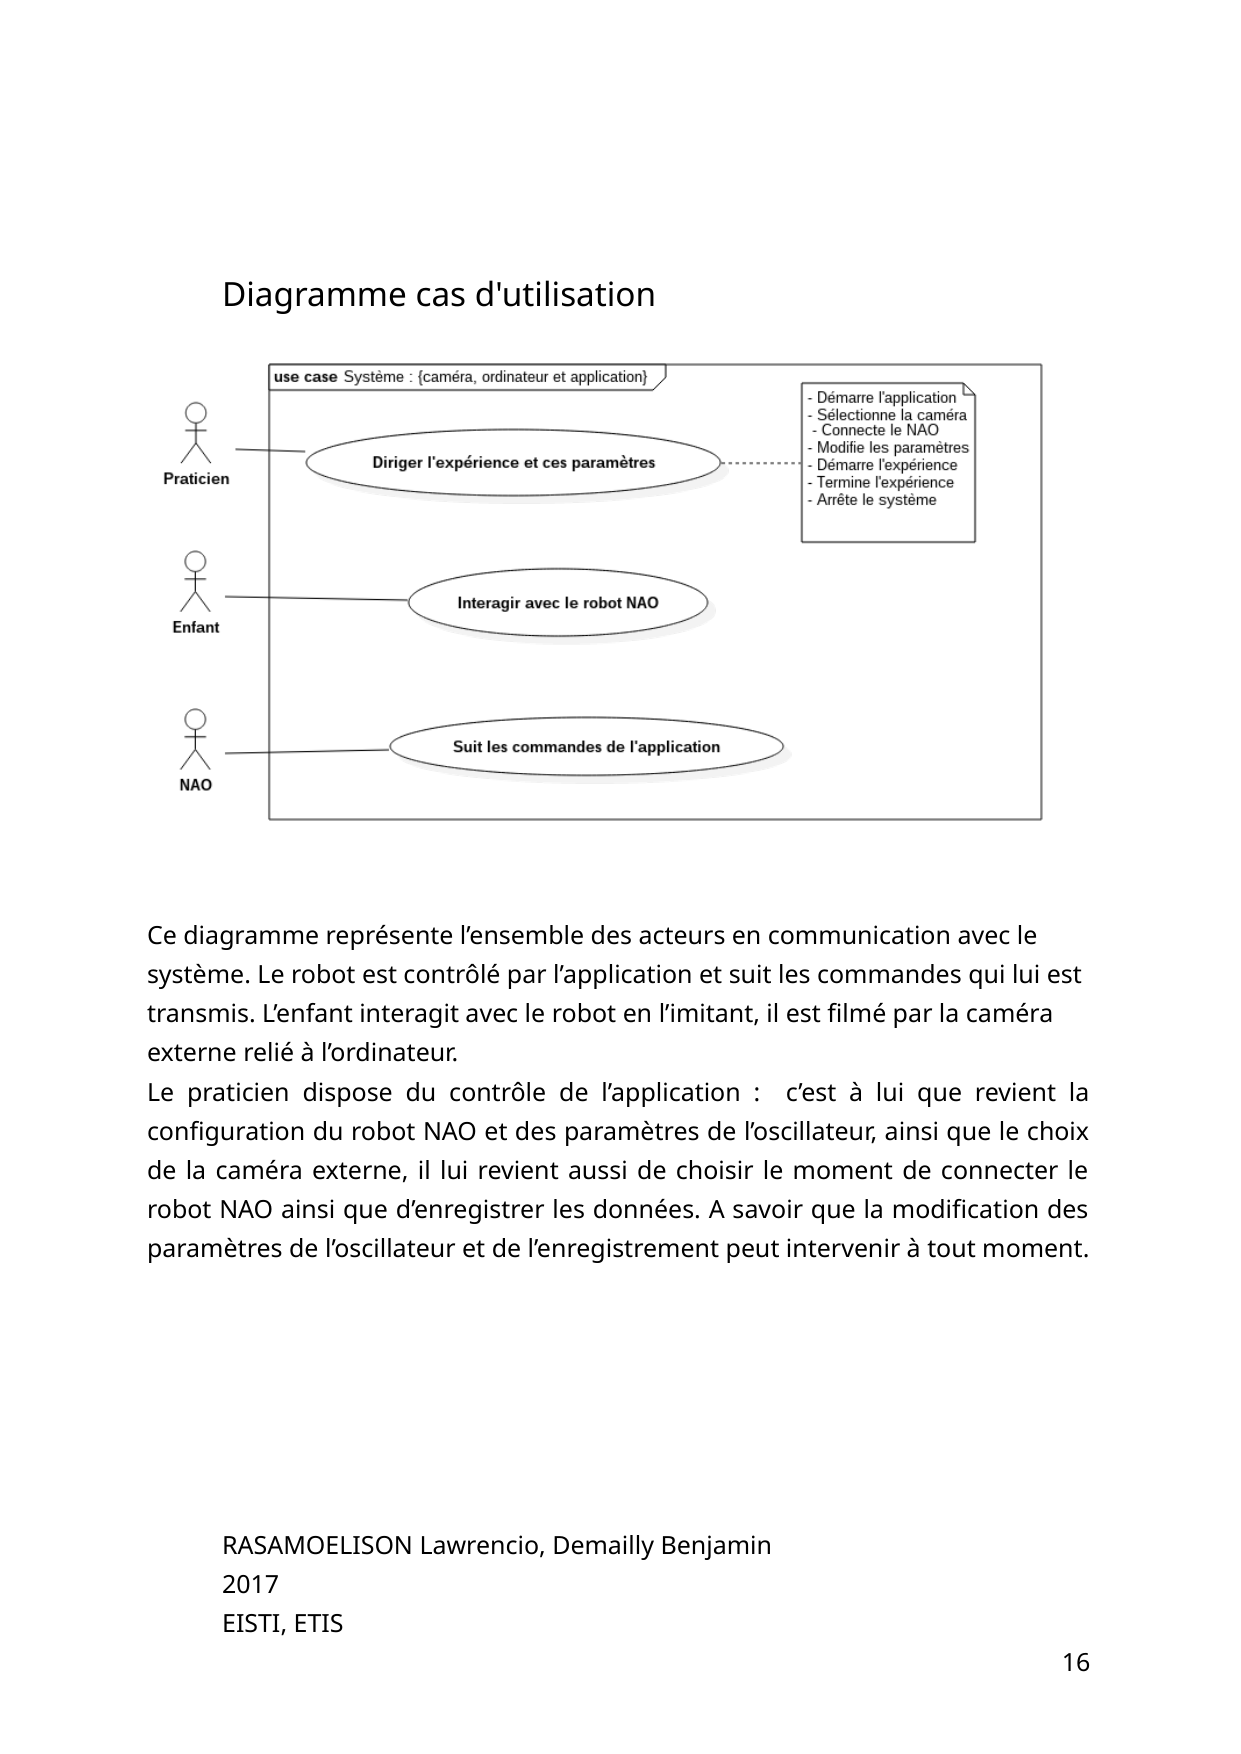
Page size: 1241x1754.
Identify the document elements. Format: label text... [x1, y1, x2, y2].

picture [146, 353, 1088, 866]
text Le praticien dispose du contrôle de l’application : c’est à lui que revient la configuration du robot NAO et des paramètres de l’oscillateur, ainsi que le choix de la caméra externe, il lui revient aussi de choisir le moment de connecter le robot NAO ainsi que d’enregistrer les données. A savoir que la modification des paramètres de l’oscillateur et de l’enregistrement peut intervenir à tout moment. [147, 1074, 1090, 1265]
text Ce diagramme représente l’ensemble des acteurs en communication avec le système. Le robot est contrôlé par l’application et suit les commandes qui lui est transmis. L’enfant interagit avec le robot en l’imitant, il est filmé par la caméra externe relié à l’ordinateur. [147, 917, 1090, 1069]
subtitle Diagramme cas d'utilisation [222, 270, 1090, 316]
